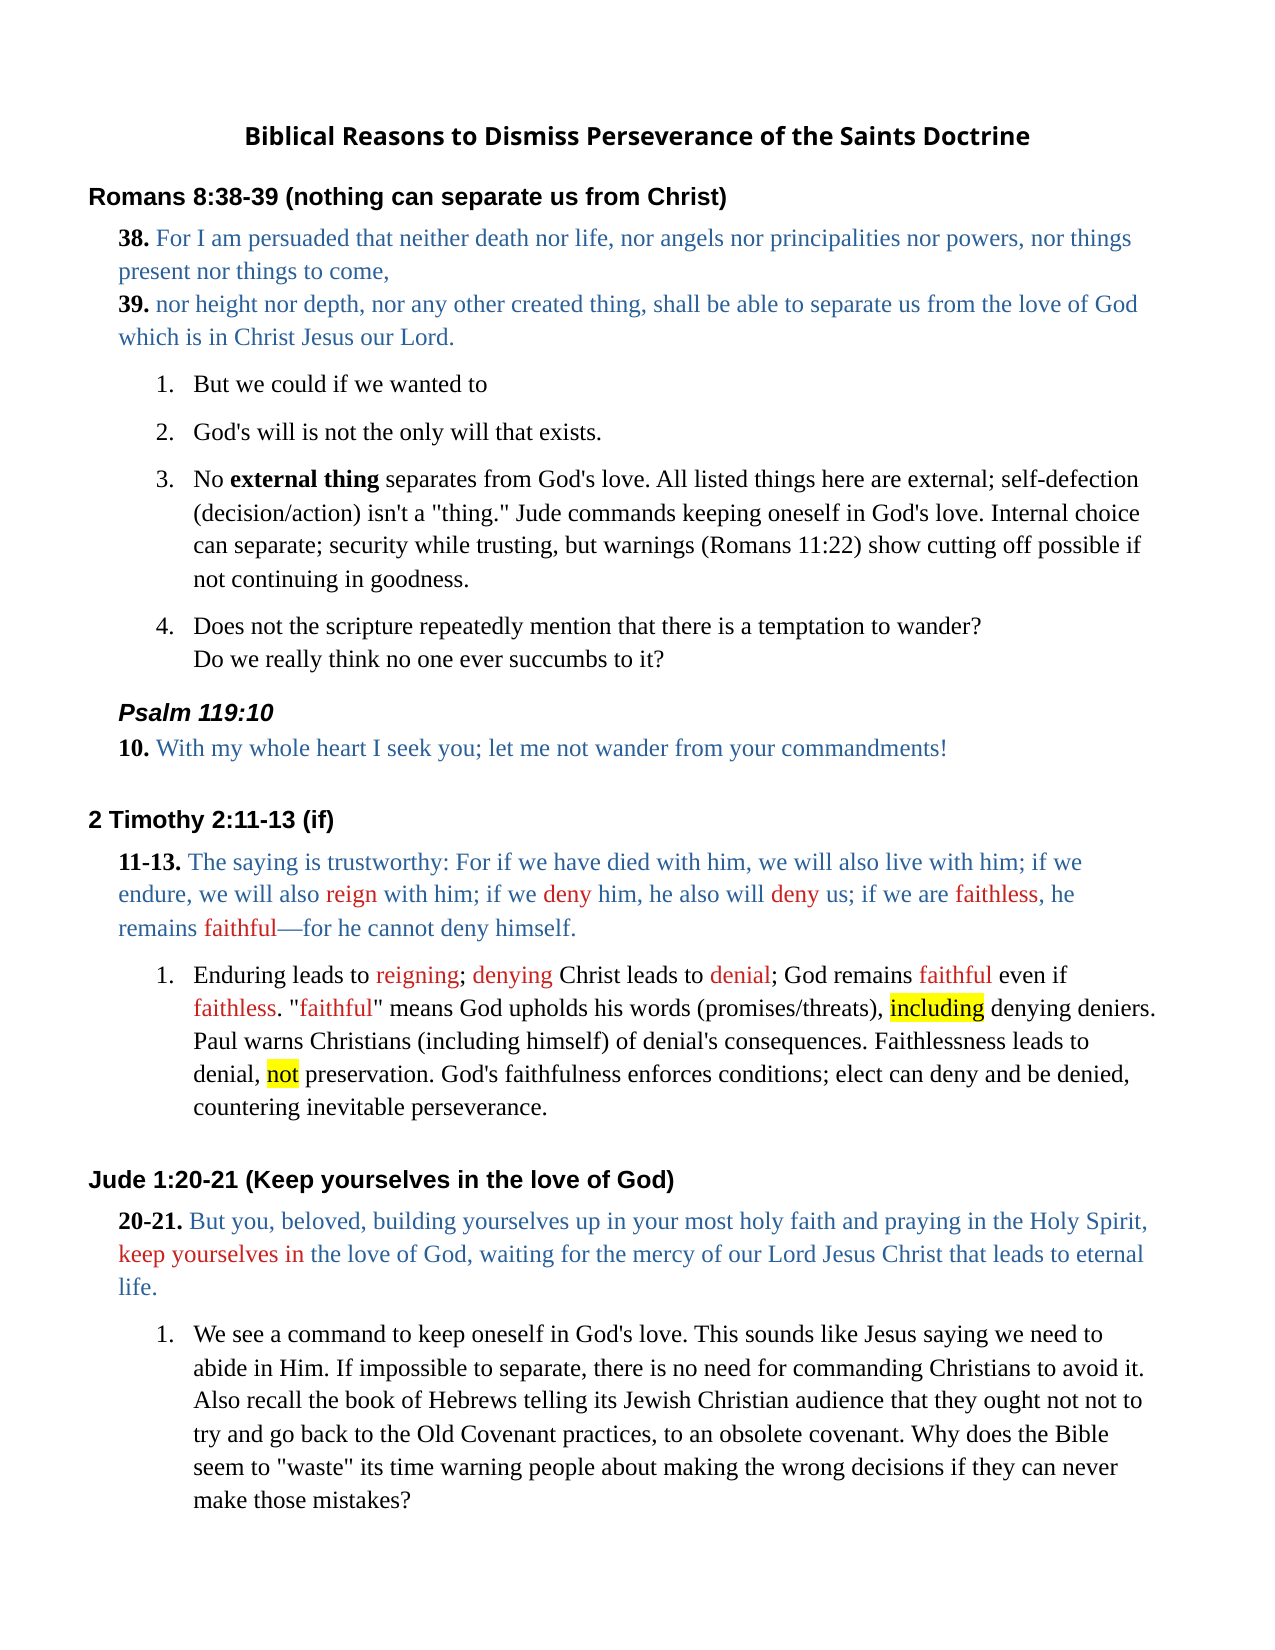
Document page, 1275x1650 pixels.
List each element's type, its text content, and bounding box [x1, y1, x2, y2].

subtitle Romans 8:38-39 (nothing can separate us from Christ) [88, 182, 1157, 210]
list No external thing separates from God's love. All listed things here are external; self-defection (decision/action) isn't a "thing." Jude commands keeping oneself in God's love. Internal choice can separate; security while trusting, but warnings (Romans 11:22) show cutting off possible if not continuing in goodness. [156, 464, 1157, 592]
text 38. For I am persuaded that neither death nor life, nor angels nor principalities nor powers, nor things present nor things to come, 39. nor height nor depth, nor any other created thing, shall be able to separate us from the love of God which is in Christ Jesus our Lord. [118, 223, 1157, 351]
list Enduring leads to reigning; denying Christ leads to denial; God remains faithful even if faithless. "faithful" means God upholds his words (promises/threats), including denying deniers. Paul warns Christians (including himself) of denial's consequences. Faithlessness leads to denial, not preservation. God's faithfulness enforces conditions; elect can deny and be denied, countering inevitable perseverance. [156, 960, 1157, 1121]
list But we could if we wanted to [156, 369, 1157, 398]
subtitle Jude 1:20-21 (Keep yourselves in the love of God) [88, 1165, 1157, 1193]
text 10. With my whole heart I seek you; let me not wander from your commandments! [118, 733, 1157, 762]
subtitle 2 Timothy 2:11-13 (if) [88, 806, 1157, 834]
list We see a command to keep oneself in God's love. This sounds like Jesus saying we need to abide in Him. If impossible to separate, there is no need for commanding Christians to avoid it. Also recall the book of Hebrews telling its Jewish Christian audience that they ought not not to try and go back to the Old Covenant practices, to an obsolete covenant. Why does the Bible seem to "waste" its time warning people about making the wrong decisions if they can never make those mistakes? [156, 1319, 1157, 1513]
text 11-13. The saying is trustworthy: For if we have died with him, we will also live with him; if we endure, we will also reign with him; if we deny him, he also will deny us; if we are faithless, he remains faithful—for he cannot deny himself. [118, 847, 1157, 941]
subtitle Psalm 119:10 [118, 698, 1157, 727]
list God's will is not the only will that exists. [156, 417, 1157, 446]
list Does not the scripture repeatedly mention that there is a temptation to wander? Do we really think no one ever succumbs to it? [156, 611, 1157, 673]
text 20-21. But you, beloved, building yourselves up in your most holy faith and praying in the Holy Spirit, keep yourselves in the love of God, waiting for the mercy of our Lord Jesus Christ that leads to eternal life. [118, 1206, 1157, 1301]
